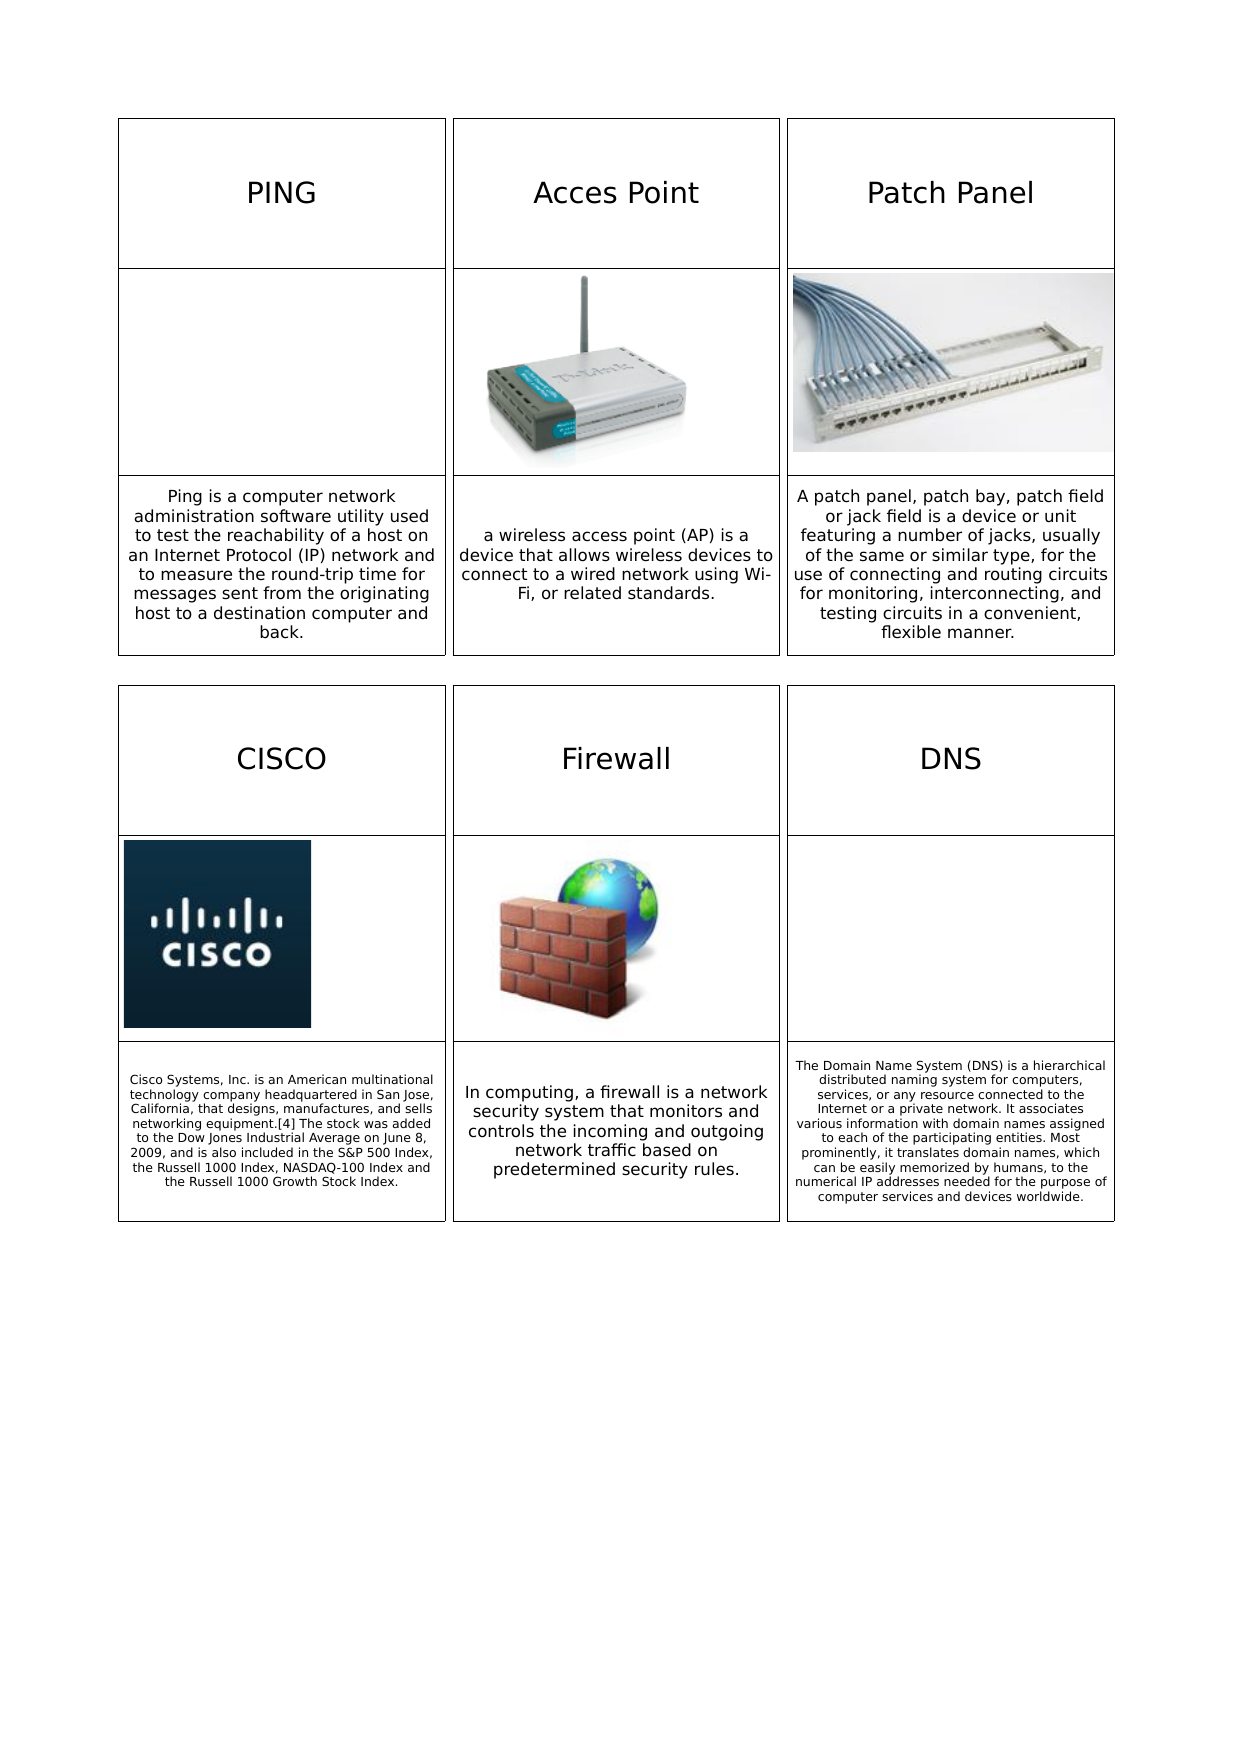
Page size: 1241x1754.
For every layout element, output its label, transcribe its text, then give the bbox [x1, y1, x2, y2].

table_cell A patch panel, patch bay, patch field or jack field is a device or unit featuring a number of jacks, usually of the same or similar type, for the use of connecting and routing circuits for monitoring, interconnecting, and testing circuits in a convenient, flexible manner. [788, 476, 1114, 655]
table_header PING [119, 119, 445, 268]
table_cell Cisco Systems, Inc. is an American multinational technology company headquartered in San Jose, California, that designs, manufactures, and sells networking equipment.[4] The stock was added to the Dow Jones Industrial Average on June 8, 2009, and is also included in the S&P 500 Index, the Russell 1000 Index, NASDAQ-100 Index and the Russell 1000 Growth Stock Index. [119, 1042, 445, 1221]
picture [123, 840, 312, 1028]
table_cell [119, 269, 445, 475]
picture [458, 840, 730, 1035]
table_header DNS [788, 686, 1114, 834]
table_cell [454, 269, 779, 475]
table_cell [454, 836, 779, 1041]
table_cell [788, 269, 1114, 475]
table_cell a wireless access point (AP) is a device that allows wireless devices to connect to a wired network using Wi-Fi, or related standards. [454, 476, 779, 655]
table_cell In computing, a firewall is a network security system that monitors and controls the incoming and outgoing network traffic based on predetermined security rules. [454, 1042, 779, 1221]
picture [458, 273, 713, 468]
table_cell The Domain Name System (DNS) is a hierarchical distributed naming system for computers, services, or any resource connected to the Internet or a private network. It associates various information with domain names assigned to each of the participating entities. Most prominently, it translates domain names, which can be easily memorized by humans, to the numerical IP addresses needed for the purpose of computer services and devices worldwide. [788, 1042, 1114, 1221]
table_header CISCO [119, 686, 445, 834]
table_cell Ping is a computer network administration software utility used to test the reachability of a host on an Internet Protocol (IP) network and to measure the round-trip time for messages sent from the originating host to a destination computer and back. [119, 476, 445, 655]
table_cell [119, 836, 445, 1041]
table_cell [788, 836, 1114, 1041]
table_header Patch Panel [788, 119, 1114, 268]
picture [793, 273, 1114, 452]
table_header Firewall [454, 686, 779, 834]
table_header Acces Point [454, 119, 779, 268]
